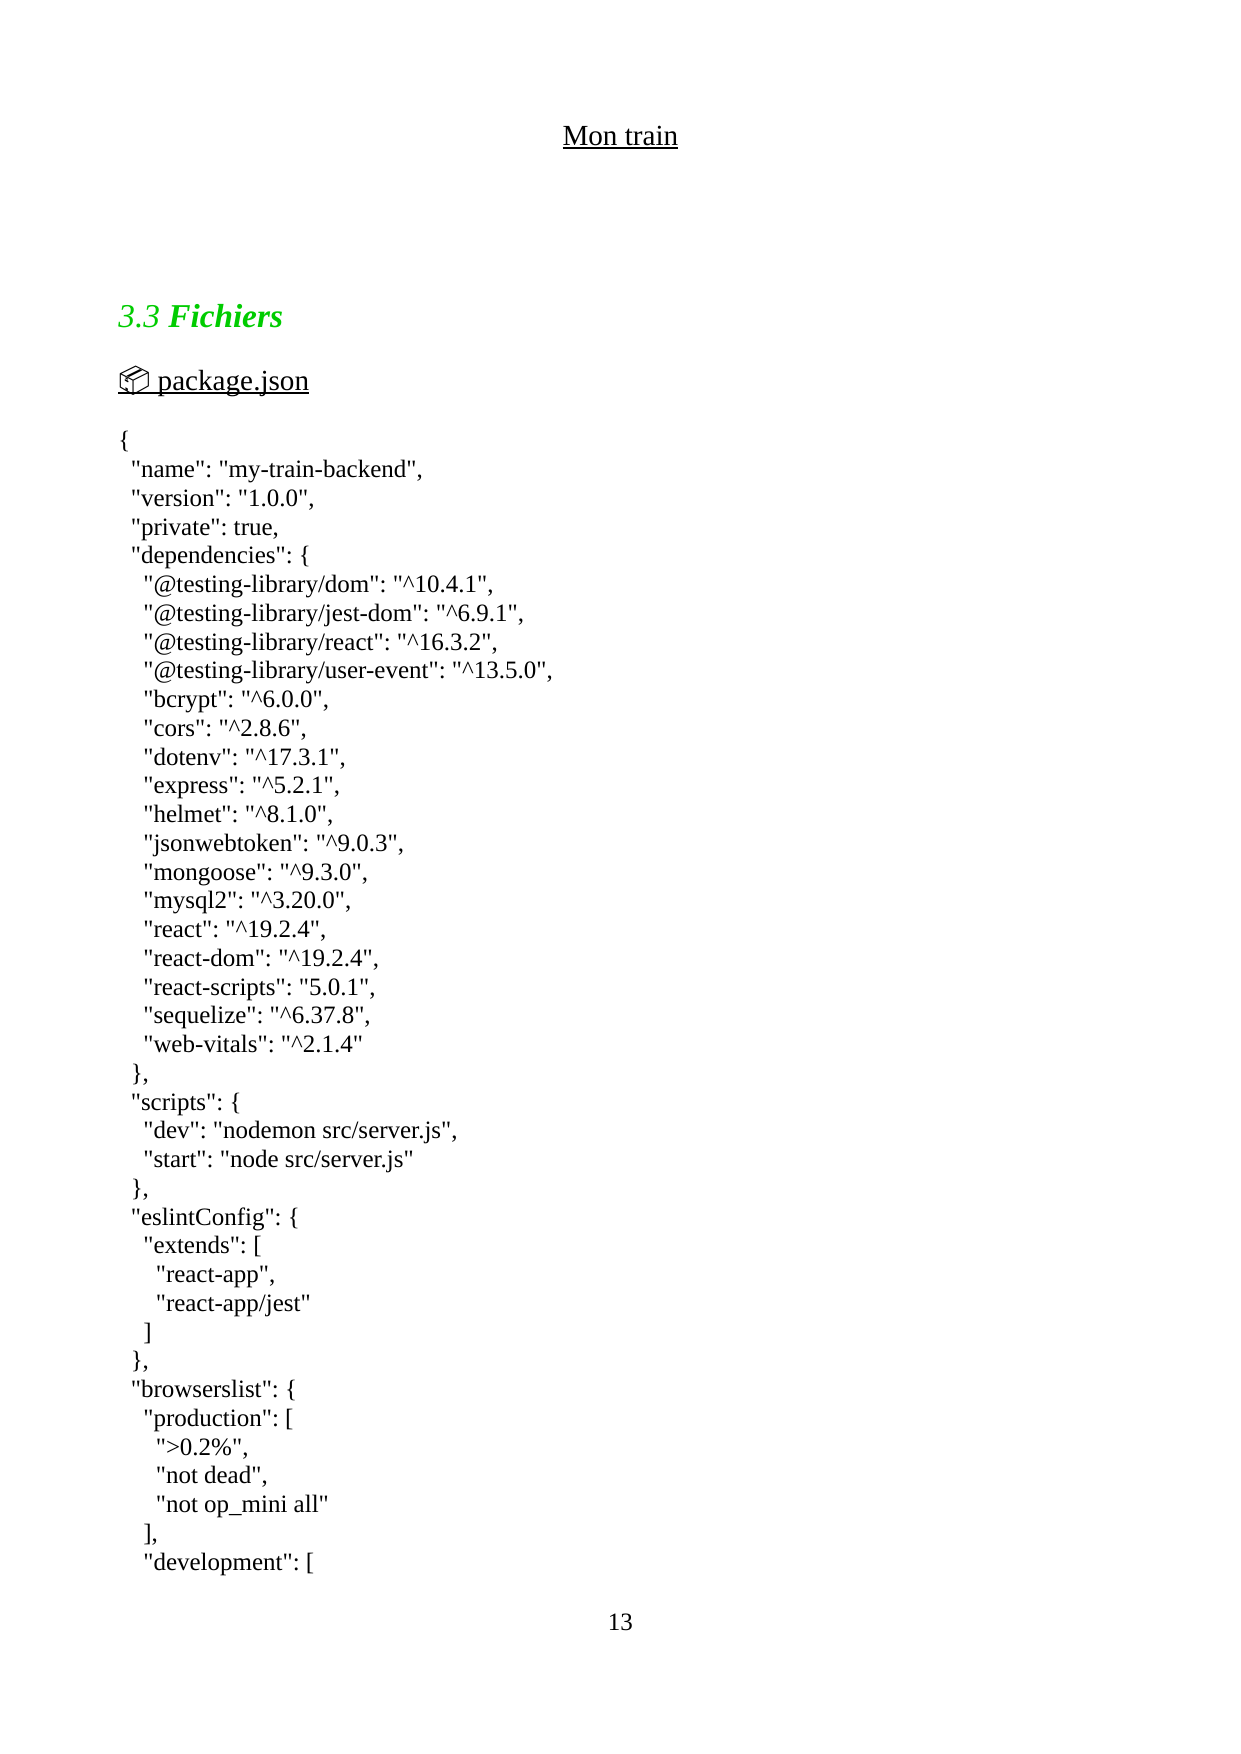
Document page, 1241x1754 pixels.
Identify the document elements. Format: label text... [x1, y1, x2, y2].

text "jsonwebtoken": "^9.0.3", [118, 828, 1122, 857]
text }, [118, 1173, 1122, 1202]
text "extends": [ [118, 1231, 1122, 1259]
text "@testing-library/dom": "^10.4.1", [118, 569, 1122, 598]
text "not op_mini all" [118, 1489, 1122, 1518]
text "dev": "nodemon src/server.js", [118, 1116, 1122, 1144]
text }, [118, 1058, 1122, 1087]
text "@testing-library/user-event": "^13.5.0", [118, 656, 1122, 684]
text "dotenv": "^17.3.1", [118, 742, 1122, 771]
text "helmet": "^8.1.0", [118, 799, 1122, 828]
text ">0.2%", [118, 1432, 1122, 1461]
text "web-vitals": "^2.1.4" [118, 1029, 1122, 1058]
text "@testing-library/react": "^16.3.2", [118, 627, 1122, 656]
text "browserslist": { [118, 1374, 1122, 1403]
text }, [118, 1346, 1122, 1374]
text "development": [ [118, 1547, 1122, 1576]
text 3.3 Fichiers [118, 296, 1122, 334]
text "react-dom": "^19.2.4", [118, 943, 1122, 972]
text "version": "1.0.0", [118, 483, 1122, 512]
text ] [118, 1317, 1122, 1346]
text "dependencies": { [118, 541, 1122, 569]
text "production": [ [118, 1403, 1122, 1432]
text "@testing-library/jest-dom": "^6.9.1", [118, 598, 1122, 627]
text "scripts": { [118, 1087, 1122, 1116]
text { [118, 426, 1122, 454]
text "cors": "^2.8.6", [118, 713, 1122, 742]
text "bcrypt": "^6.0.0", [118, 684, 1122, 713]
text "eslintConfig": { [118, 1202, 1122, 1231]
text "start": "node src/server.js" [118, 1144, 1122, 1173]
text "sequelize": "^6.37.8", [118, 1001, 1122, 1029]
text "private": true, [118, 512, 1122, 541]
text "express": "^5.2.1", [118, 771, 1122, 799]
text "mysql2": "^3.20.0", [118, 886, 1122, 914]
text ], [118, 1518, 1122, 1547]
text "not dead", [118, 1461, 1122, 1489]
text "mongoose": "^9.3.0", [118, 857, 1122, 886]
text 📦 package.json [118, 363, 1122, 397]
text "name": "my-train-backend", [118, 454, 1122, 483]
text "react": "^19.2.4", [118, 914, 1122, 943]
text "react-scripts": "5.0.1", [118, 972, 1122, 1001]
text "react-app", [118, 1259, 1122, 1288]
text "react-app/jest" [118, 1288, 1122, 1317]
